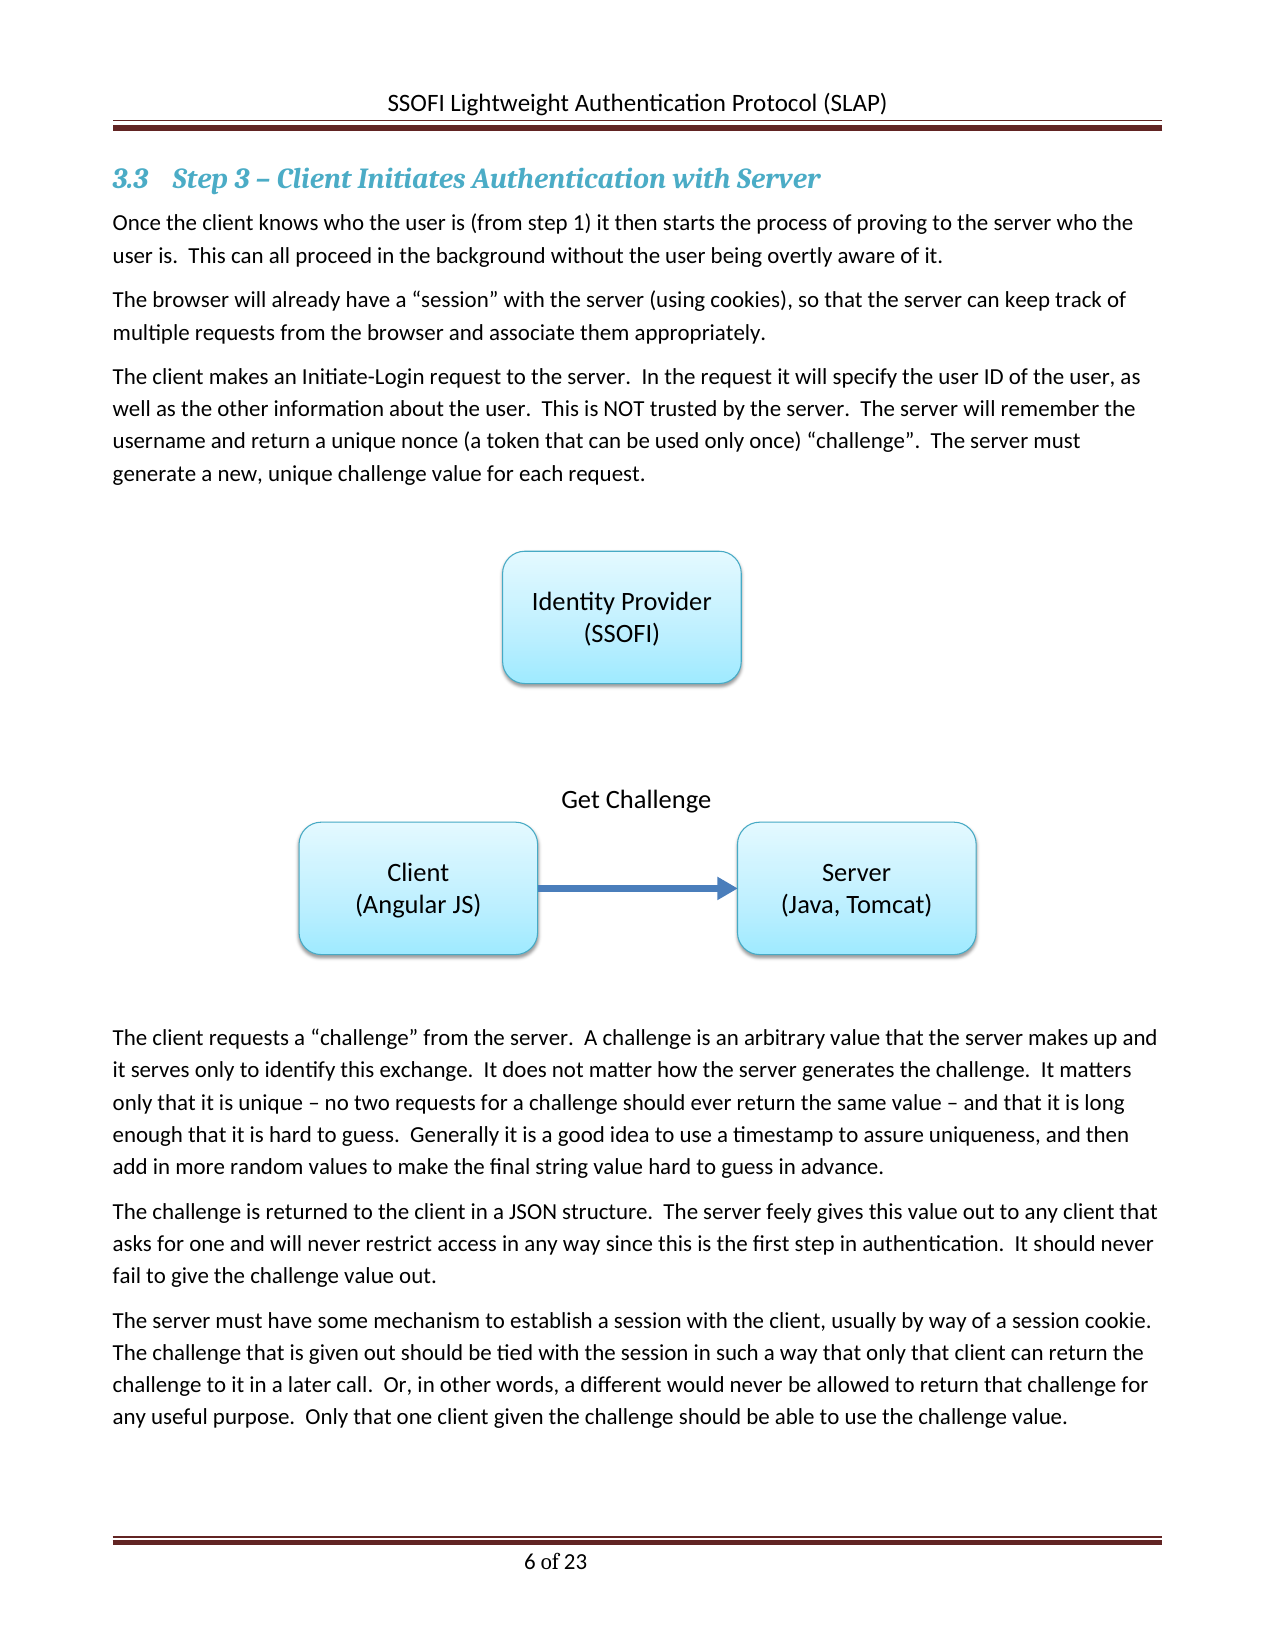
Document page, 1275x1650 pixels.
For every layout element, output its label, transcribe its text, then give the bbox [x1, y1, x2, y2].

text The client requests a “challenge” from the server. A challenge is an arbitrary value that the server makes up and it serves only to identify this exchange. It does not matter how the server generates the challenge. It matters only that it is unique – no two requests for a challenge should ever return the same value – and that it is long enough that it is hard to guess. Generally it is a good idea to use a timestamp to assure uniqueness, and then add in more random values to make the final string value hard to guess in advance. [112, 1023, 1162, 1180]
text The client makes an Initiate-Login request to the server. In the request it will specify the user ID of the user, as well as the other information about the user. This is NOT trusted by the server. The server will remember the username and return a unique nonce (a token that can be used only once) “challenge”. The server must generate a new, unique challenge value for each request. [112, 362, 1162, 487]
text The browser will already have a “session” with the server (using cookies), so that the server can keep track of multiple requests from the browser and associate them appropriately. [112, 285, 1162, 346]
text The challenge is returned to the client in a JSON structure. The server feely gives this value out to any client that asks for one and will never restrict access in any way since this is the first step in authentication. It should never fail to give the challenge value out. [112, 1197, 1162, 1289]
subtitle Step 3 – Client Initiates Authentication with Server [112, 162, 1162, 196]
text The server must have some mechanism to establish a session with the client, usually by way of a session cookie. The challenge that is given out should be tied with the session in such a way that only that client can return the challenge to it in a later call. Or, in other words, a different would never be allowed to return that challenge for any useful purpose. Only that one client given the challenge should be able to use the challenge value. [112, 1306, 1162, 1430]
text Once the client knows who the user is (from step 1) it then starts the process of proving to the server who the user is. This can all proceed in the background without the user being overtly aware of it. [112, 208, 1162, 269]
